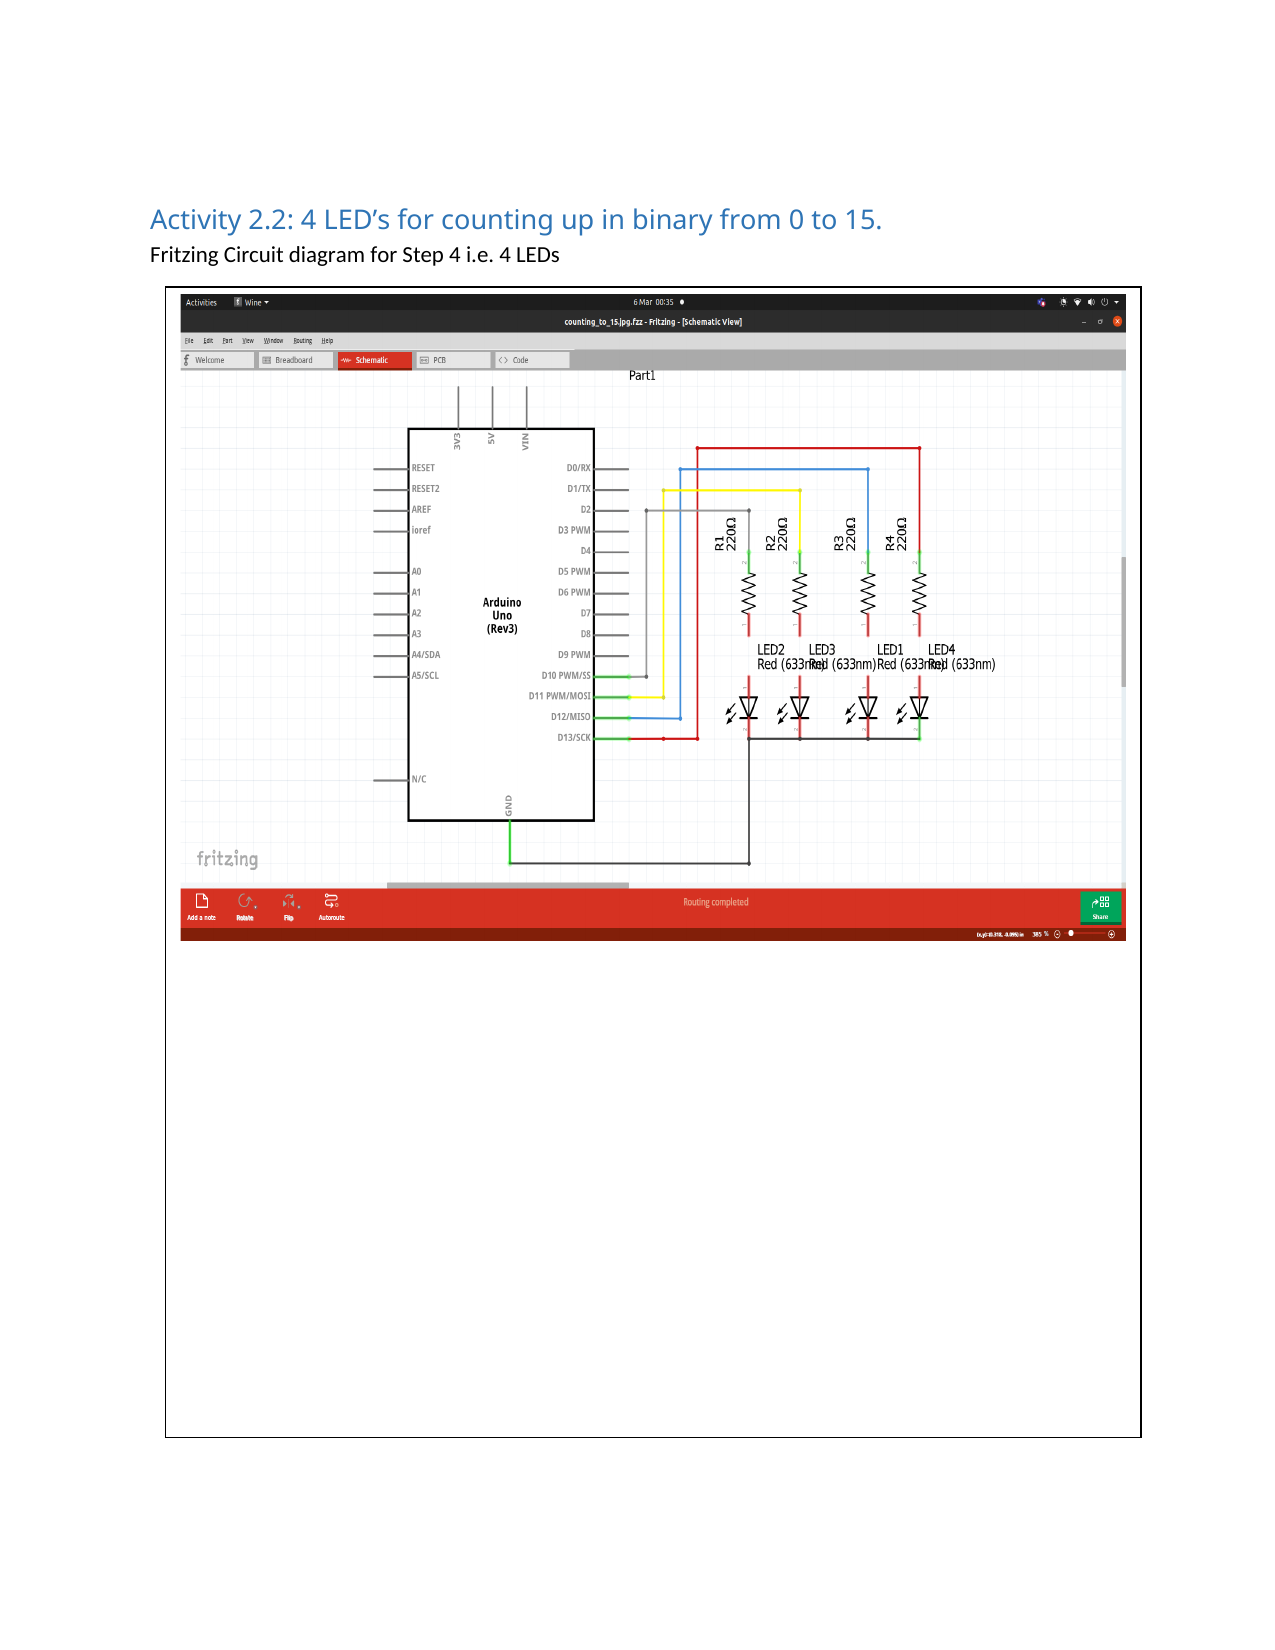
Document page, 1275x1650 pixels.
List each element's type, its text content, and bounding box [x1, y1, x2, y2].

text Fritzing Circuit diagram for Step 4 i.e. 4 LEDs [150, 240, 1125, 268]
subtitle Activity 2.2: 4 LED’s for counting up in binary from 0 to 15. [150, 200, 1125, 237]
picture [180, 294, 1126, 941]
